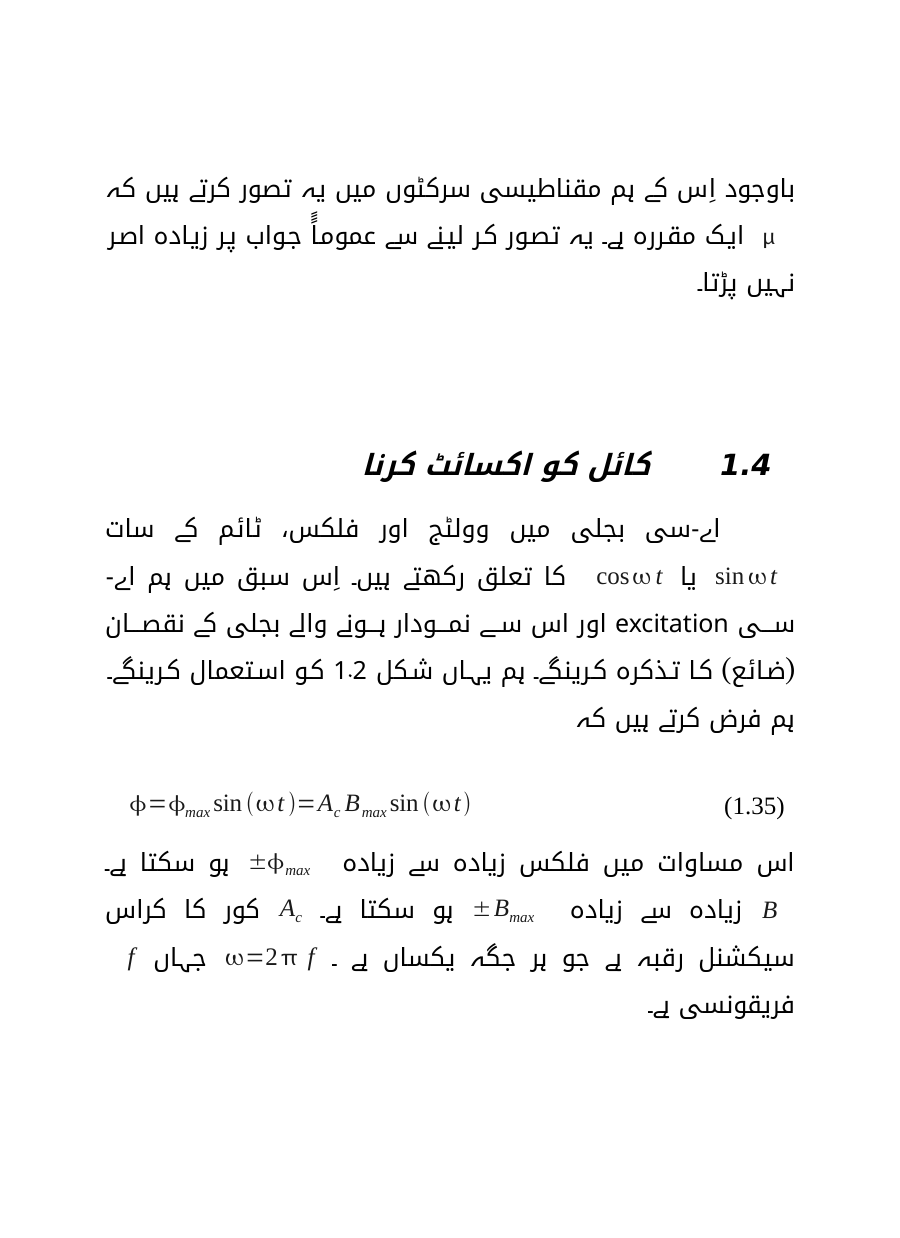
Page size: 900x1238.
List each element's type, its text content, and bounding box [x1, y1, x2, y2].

subtitle کائل کو اکسائٹ کرنا [105, 438, 720, 493]
table_header [105, 784, 718, 839]
table_header (1.35) [718, 784, 795, 839]
text اس مساوات میں فلکس زیادہ سے زیادہ ہو سکتا ہے۔ زیادہ سے زیادہ ہو سکتا ہے۔کور کا کراس سیکشنل رقبہ ہے جو ہر جگہ یکساں ہے ۔جہاںفریقونسی ہے۔ [105, 839, 795, 1029]
text اے-سی بجلی میں وولٹج اور فلکس، ٹائم کے سات یا کا تعلق رکھتے ہیں۔ اِس سبق میں ہم اے-سی excitation اور اس سے نمودار ہونے والے بجلی کے نقصان (ضائع) کا تذکرہ کرینگے۔ ہم یہاں شکل 1.2 کو استعمال کرینگے۔ ہم فرض کرتے ہیں کہ [105, 506, 795, 743]
text کسی بھی شہ میں اور کے تعلق کو گراف کے ذریعہ سے پیش کیا جاتا ہے۔ ایسا ہی ایک گراف شکل 1.6 میں دکھایا گیا ہے۔ گراف کو دیکھا جائے توکے کسی ایک مقدار کے لئےکے دو مقدار ہیں۔ اگر فلکس بڑھ رہا ہو تو، گراف میں نیچے سے اُوپر جانے والی لکیر، اِس میں اور کے تعلق کو پیش کرتی ہے اور اگر فلکس کم ہو رہا ہو تو، اوپر سے نیچے آنے والی لکیر، اِس تعلق کو پیش کرتی ہے۔ چونکہ ، لہاذا کے مقدار تبدیل ہونے سے بھی تبدیل ہوتا ہے۔ باوجود اِس کے ہم مقناطیسی سرکٹوں میں یہ تصور کرتے ہیں کہ ایک مقررہ ہے۔ یہ تصور کر لینے سے عموماًً جواب پر زیادہ اصر نہیں پڑتا۔ [105, 165, 795, 307]
